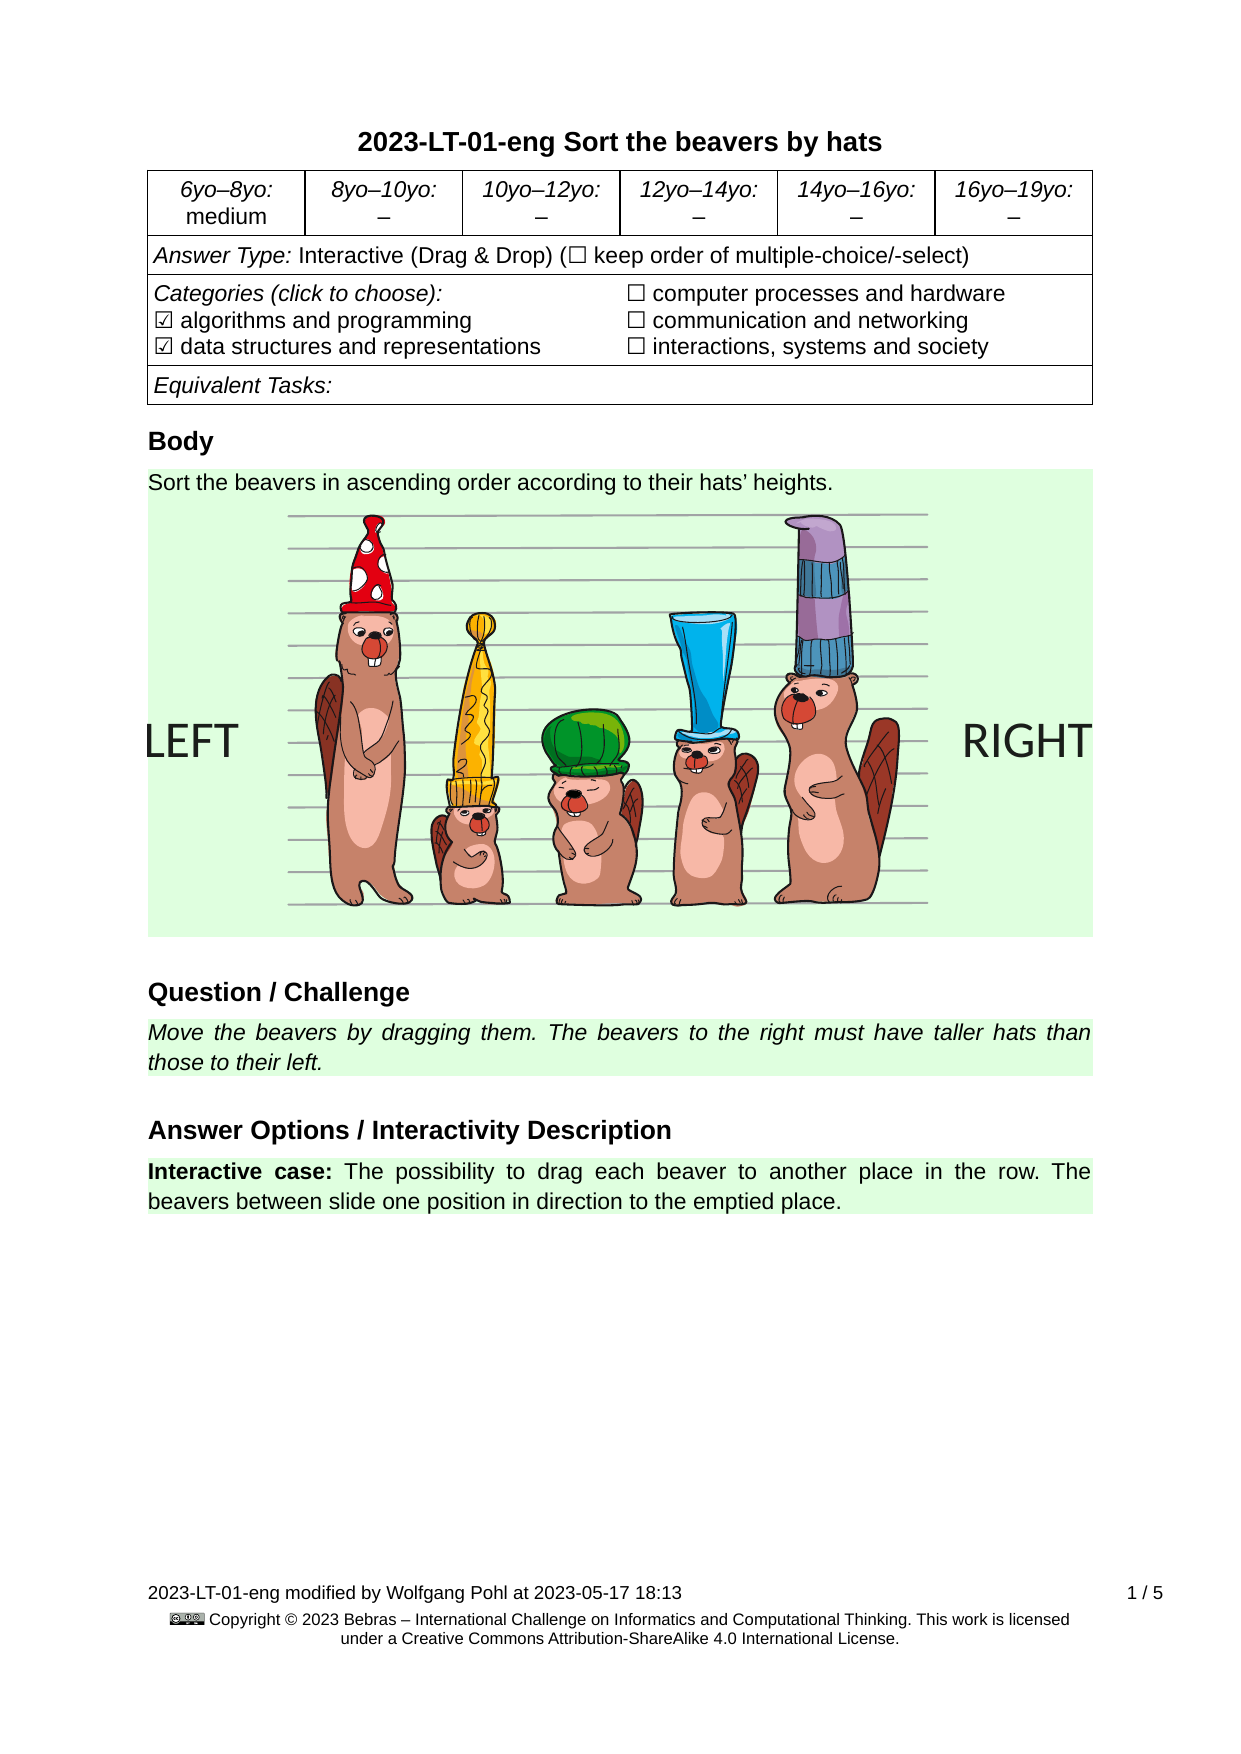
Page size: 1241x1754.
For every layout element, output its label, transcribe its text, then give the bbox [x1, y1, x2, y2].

table_cell Equivalent Tasks: [148, 366, 1092, 404]
table_cell Answer Type: Interactive (Drag & Drop) (☐ keep order of multiple-choice/-select) [148, 236, 1092, 274]
table_cell Categories (click to choose): ☑ algorithms and programming ☑ data structures and representations [148, 275, 620, 365]
subtitle Body [148, 426, 1093, 456]
table_header 10yo–12yo: – [463, 171, 619, 235]
table_header 14yo–16yo: – [778, 171, 934, 235]
subtitle Answer Options / Interactivity Description [148, 1115, 1093, 1145]
text Move the beavers by dragging them. The beavers to the right must have taller hats than those to their left. [148, 1019, 1093, 1076]
table_header 16yo–19yo: – [936, 171, 1092, 235]
subtitle Question / Challenge [148, 976, 1093, 1007]
text Interactive case: The possibility to drag each beaver to another place in the row. The beavers between slide one position in direction to the emptied place. [148, 1158, 1093, 1214]
table_header 8yo–10yo: – [306, 171, 462, 235]
text Sort the beavers in ascending order according to their hats’ heights. [148, 469, 1093, 495]
subtitle 2023-LT-01-eng Sort the beavers by hats [148, 125, 1093, 157]
table_header 12yo–14yo: – [621, 171, 777, 235]
table_cell ☐ computer processes and hardware ☐ communication and networking ☐ interactions, systems and society [620, 275, 1092, 365]
table_header 6yo–8yo: medium [148, 171, 304, 235]
